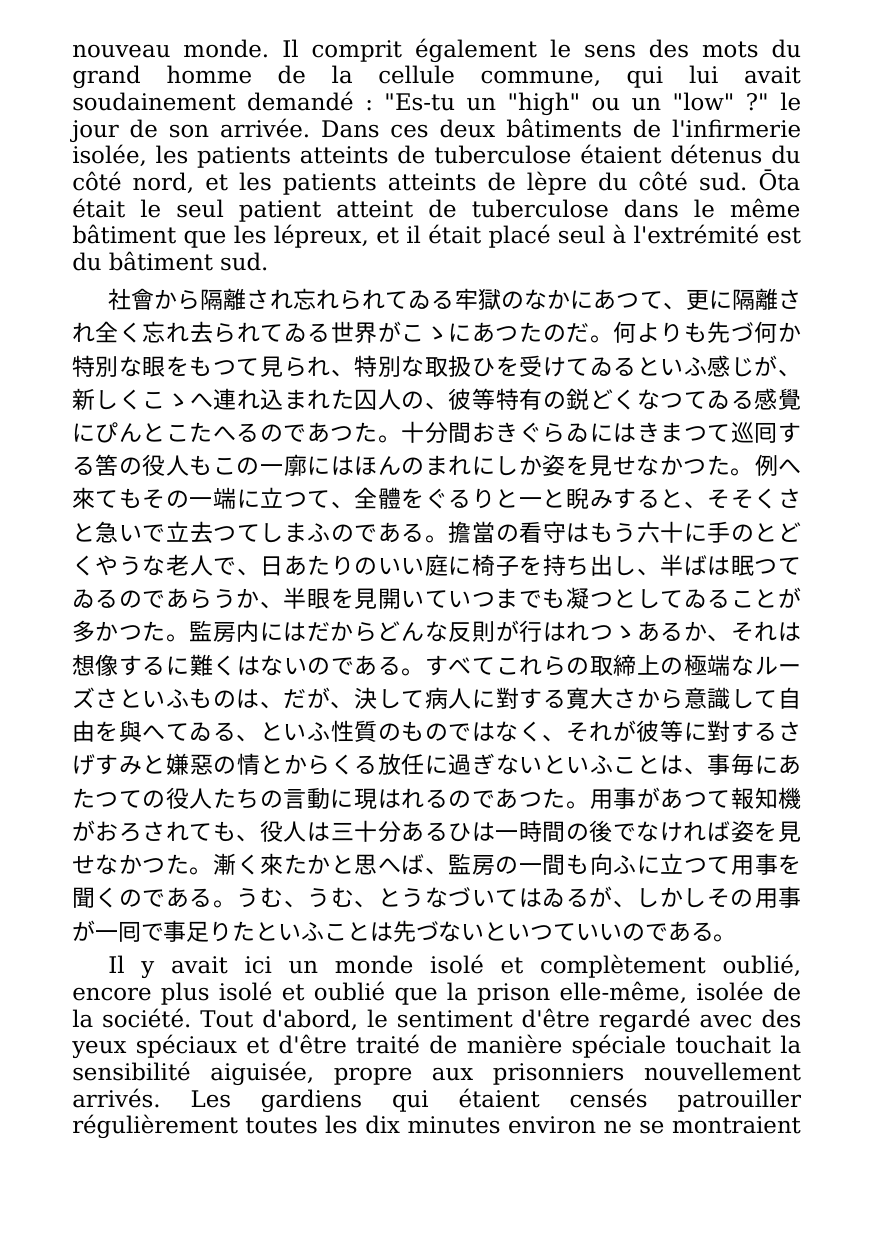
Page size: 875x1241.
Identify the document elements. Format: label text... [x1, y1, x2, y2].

text nouveau monde. Il comprit également le sens des mots du grand homme de la cellule commune, qui lui avait soudainement demandé : "Es-tu un "high" ou un "low" ?" le jour de son arrivée. Dans ces deux bâtiments de l'infirmerie isolée, les patients atteints de tuberculose étaient détenus du côté nord, et les patients atteints de lèpre du côté sud. Ōta était le seul patient atteint de tuberculose dans le même bâtiment que les lépreux, et il était placé seul à l'extrémité est du bâtiment sud. [72, 36, 802, 276]
text 社會から隔離され忘れられてゐる牢獄のなかにあつて、更に隔離され全く忘れ去られてゐる世界がこゝにあつたのだ。何よりも先づ何か特別な眼をもつて見られ、特別な取扱ひを受けてゐるといふ感じが、新しくこゝへ連れ込まれた囚人の、彼等特有の鋭どくなつてゐる感覺にぴんとこたへるのであつた。十分間おきぐらゐにはきまつて巡囘する筈の役人もこの一廓にはほんのまれにしか姿を見せなかつた。例へ來てもその一端に立つて、全體をぐるりと一と睨みすると、そそくさと急いで立去つてしまふのである。擔當の看守はもう六十に手のとどくやうな老人で、日あたりのいい庭に椅子を持ち出し、半ばは眠つてゐるのであらうか、半眼を見開いていつまでも凝つとしてゐることが多かつた。監房内にはだからどんな反則が行はれつゝあるか、それは想像するに難くはないのである。すべてこれらの取締上の極端なルーズさといふものは、だが、決して病人に對する寛大さから意識して自由を與へてゐる、といふ性質のものではなく、それが彼等に對するさげすみと嫌惡の情とからくる放任に過ぎないといふことは、事毎にあたつての役人たちの言動に現はれるのであつた。用事があつて報知機がおろされても、役人は三十分あるひは一時間の後でなければ姿を見せなかつた。漸く來たかと思へば、監房の一間も向ふに立つて用事を聞くのである。うむ、うむ、とうなづいてはゐるが、しかしその用事が一囘で事足りたといふことは先づないといつていいのである。 [72, 282, 802, 947]
text Il y avait ici un monde isolé et complètement oublié, encore plus isolé et oublié que la prison elle-même, isolée de la société. Tout d'abord, le sentiment d'être regardé avec des yeux spéciaux et d'être traité de manière spéciale touchait la sensibilité aiguisée, propre aux prisonniers nouvellement arrivés. Les gardiens qui étaient censés patrouiller régulièrement toutes les dix minutes environ ne se montraient [72, 952, 802, 1139]
